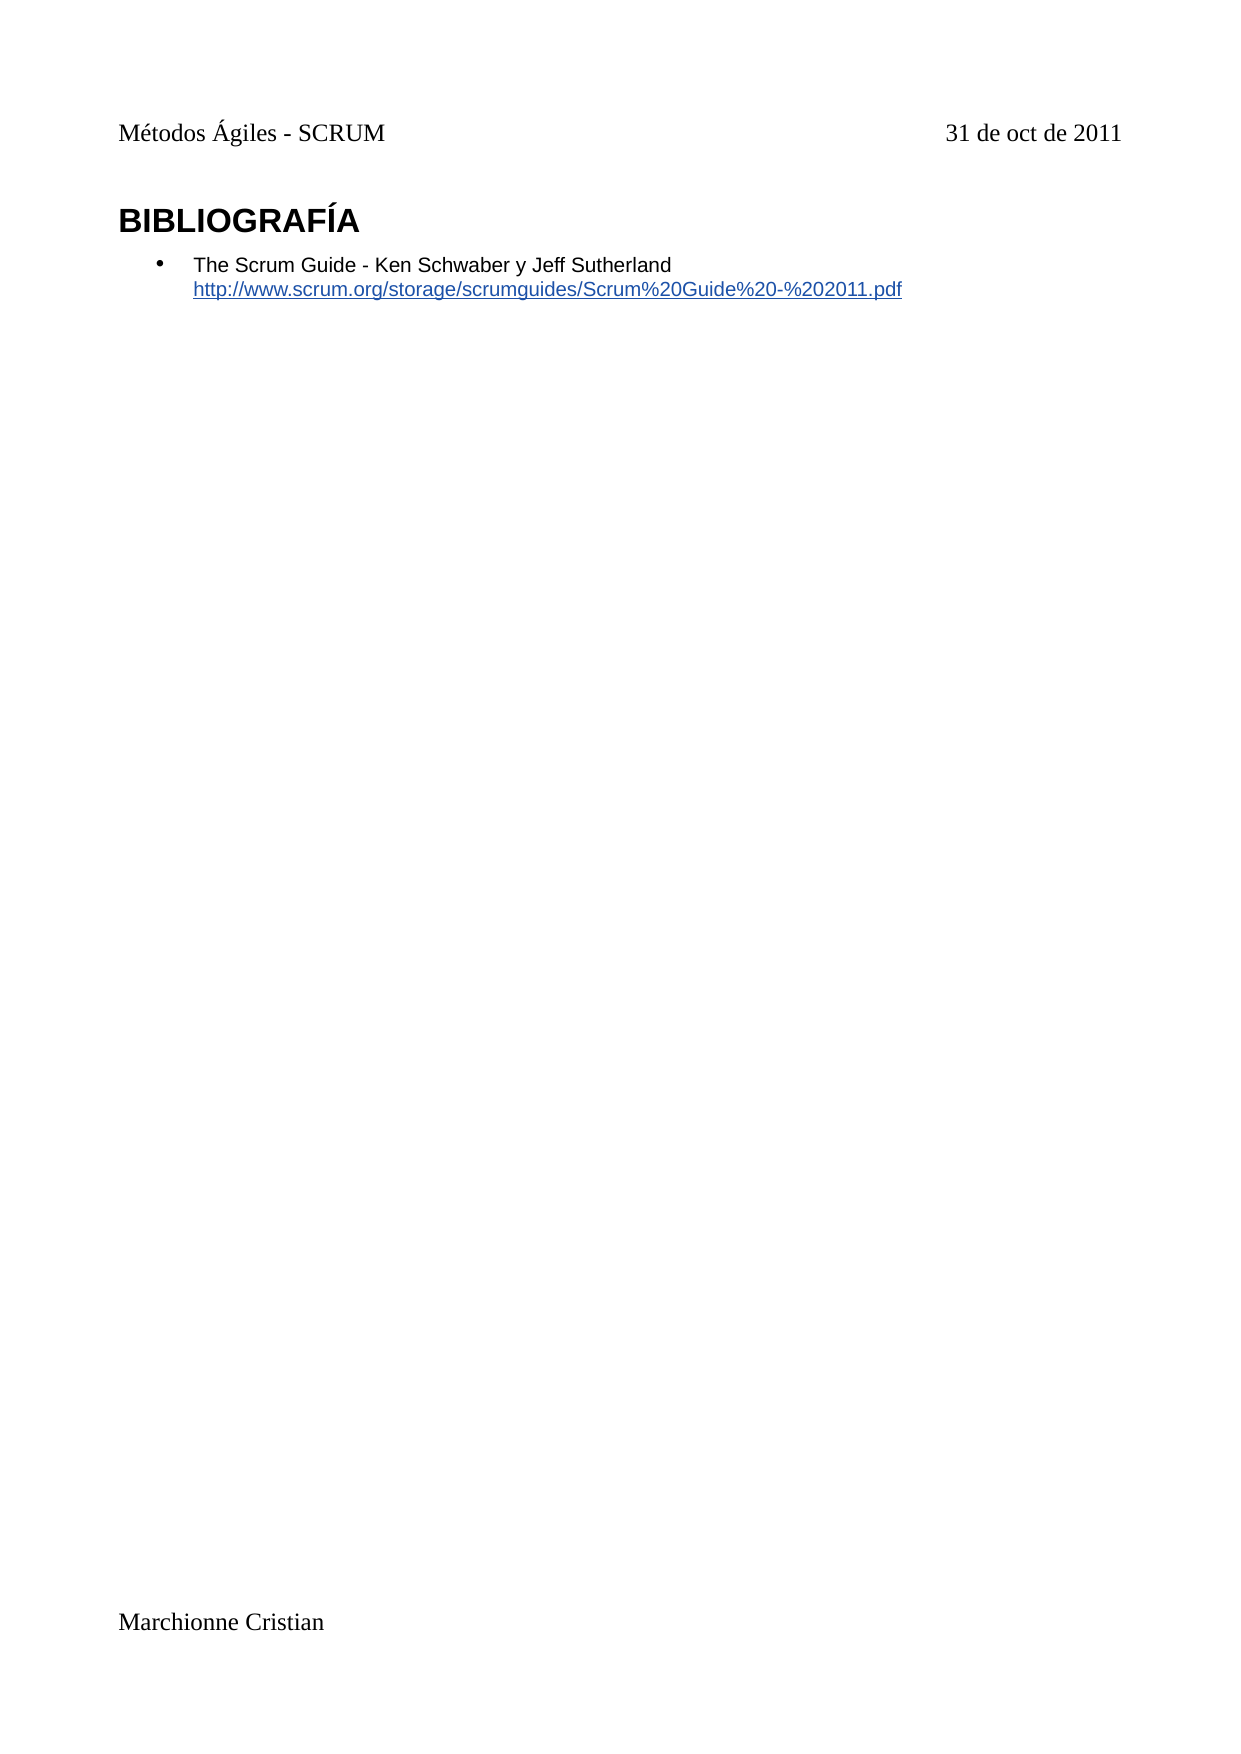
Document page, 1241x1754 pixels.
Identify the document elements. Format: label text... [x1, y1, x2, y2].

subtitle BIBLIOGRAFÍA [118, 201, 1122, 240]
list The Scrum Guide - Ken Schwaber y Jeff Sutherland http://www.scrum.org/storage/scrumguides/Scrum%20Guide%20-%202011.pdf [156, 252, 1122, 301]
